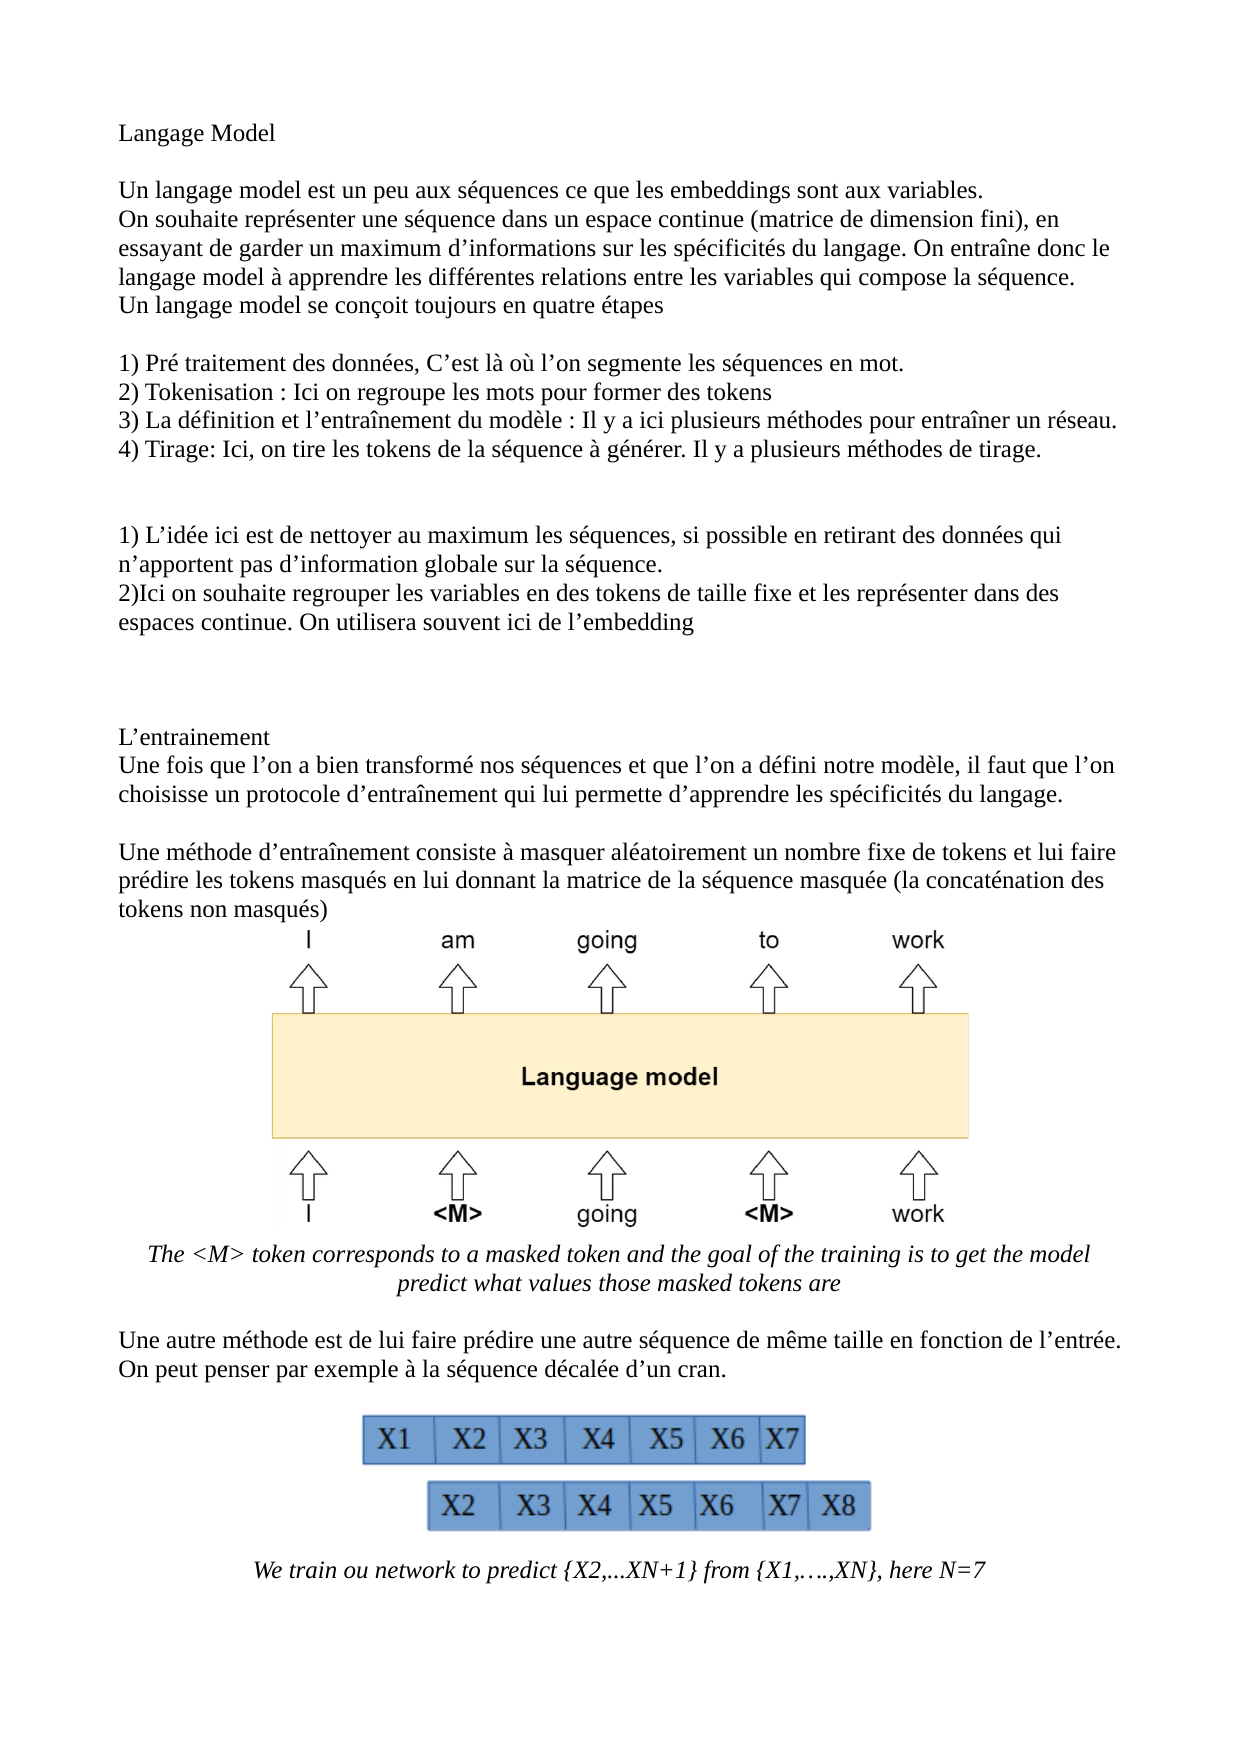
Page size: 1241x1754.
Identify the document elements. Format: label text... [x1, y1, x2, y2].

text Une méthode d’entraînement consiste à masquer aléatoirement un nombre fixe de tokens et lui faire prédire les tokens masqués en lui donnant la matrice de la séquence masquée (la concaténation des tokens non masqués) [118, 837, 1122, 923]
text 3) La définition et l’entraînement du modèle : Il y a ici plusieurs méthodes pour entraîner un réseau. [118, 406, 1122, 434]
text 4) Tirage: Ici, on tire les tokens de la séquence à générer. Il y a plusieurs méthodes de tirage. [118, 434, 1122, 463]
text 2)Ici on souhaite regrouper les variables en des tokens de taille fixe et les représenter dans des espaces continue. On utilisera souvent ici de l’embedding [118, 578, 1122, 636]
text Une fois que l’on a bien transformé nos séquences et que l’on a défini notre modèle, il faut que l’on choisisse un protocole d’entraînement qui lui permette d’apprendre les spécificités du langage. [118, 751, 1122, 808]
text On souhaite représenter une séquence dans un espace continue (matrice de dimension fini), en essayant de garder un maximum d’informations sur les spécificités du langage. On entraîne donc le langage model à apprendre les différentes relations entre les variables qui compose la séquence. [118, 204, 1122, 291]
text 1) L’idée ici est de nettoyer au maximum les séquences, si possible en retirant des données qui n’apportent pas d’information globale sur la séquence. [118, 521, 1122, 578]
text Langage Model [118, 118, 1122, 147]
text Un langage model se conçoit toujours en quatre étapes [118, 291, 1122, 319]
text The <M> token corresponds to a masked token and the goal of the training is to get the model predict what values those masked tokens are [118, 1239, 1122, 1297]
text Une autre méthode est de lui faire prédire une autre séquence de même taille en fonction de l’entrée. On peut penser par exemple à la séquence décalée d’un cran. [118, 1326, 1122, 1383]
text L’entrainement [118, 722, 1122, 751]
text We train ou network to predict {X2,...XN+1} from {X1,….,XN}, here N=7 [118, 1556, 1122, 1584]
picture [360, 1411, 881, 1533]
text 1) Pré traitement des données, C’est là où l’on segmente les séquences en mot. [118, 348, 1122, 377]
text 2) Tokenisation : Ici on regroupe les mots pour former des tokens [118, 377, 1122, 406]
text Un langage model est un peu aux séquences ce que les embeddings sont aux variables. [118, 176, 1122, 204]
picture [271, 923, 969, 1228]
